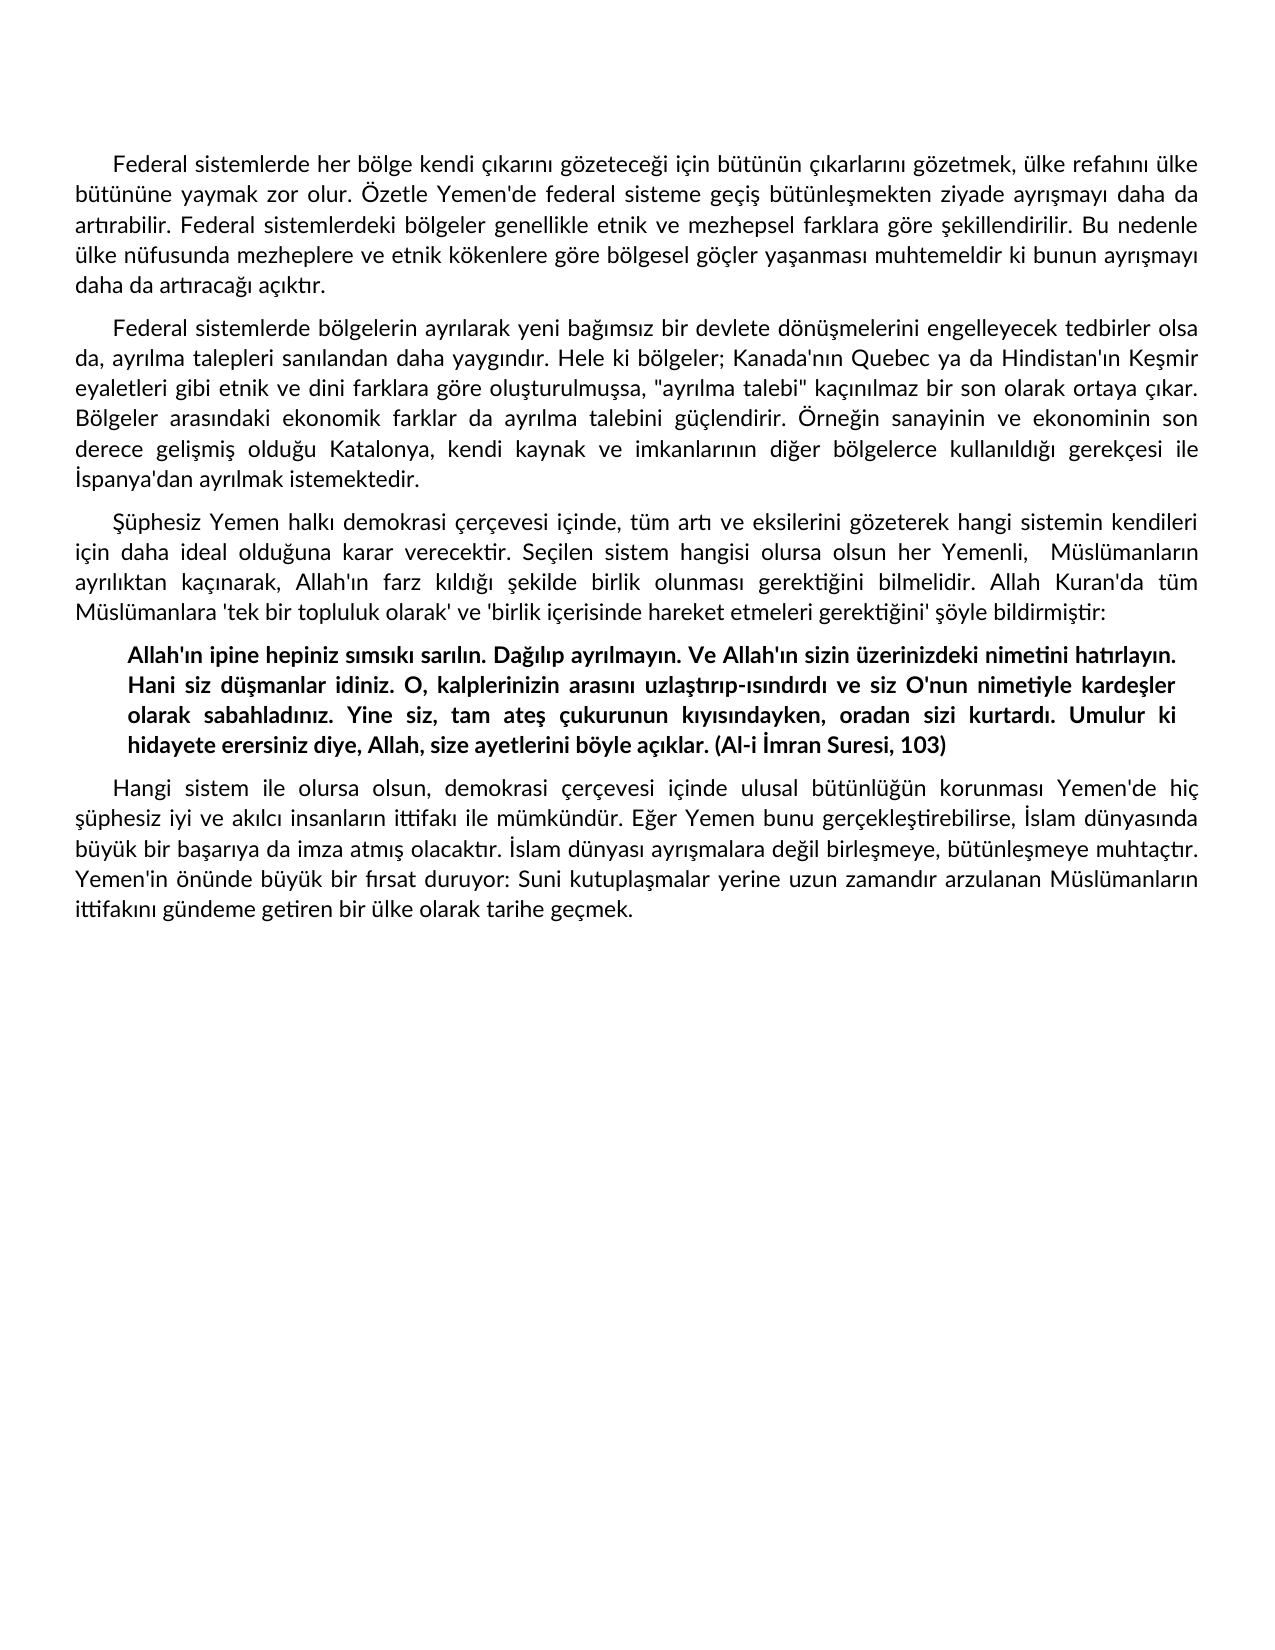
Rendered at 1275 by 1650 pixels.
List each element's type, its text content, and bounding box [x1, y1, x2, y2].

text Federal sistemlerde bölgelerin ayrılarak yeni bağımsız bir devlete dönüşmelerini engelleyecek tedbirler olsa da, ayrılma talepleri sanılandan daha yaygındır. Hele ki bölgeler; Kanada'nın Quebec ya da Hindistan'ın Keşmir eyaletleri gibi etnik ve dini farklara göre oluşturulmuşsa, "ayrılma talebi" kaçınılmaz bir son olarak ortaya çıkar. Bölgeler arasındaki ekonomik farklar da ayrılma talebini güçlendirir. Örneğin sanayinin ve ekonominin son derece gelişmiş olduğu Katalonya, kendi kaynak ve imkanlarının diğer bölgelerce kullanıldığı gerekçesi ile İspanya'dan ayrılmak istemektedir. [75, 313, 1200, 492]
text Hangi sistem ile olursa olsun, demokrasi çerçevesi içinde ulusal bütünlüğün korunması Yemen'de hiç şüphesiz iyi ve akılcı insanların ittifakı ile mümkündür. Eğer Yemen bunu gerçekleştirebilirse, İslam dünyasında büyük bir başarıya da imza atmış olacaktır. İslam dünyası ayrışmalara değil birleşmeye, bütünleşmeye muhtaçtır. Yemen'in önünde büyük bir fırsat duruyor: Suni kutuplaşmalar yerine uzun zamandır arzulanan Müslümanların ittifakını gündeme getiren bir ülke olarak tarihe geçmek. [75, 774, 1200, 922]
text Allah'ın ipine hepiniz sımsıkı sarılın. Dağılıp ayrılmayın. Ve Allah'ın sizin üzerinizdeki nimetini hatırlayın. Hani siz düşmanlar idiniz. O, kalplerinizin arasını uzlaştırıp-ısındırdı ve siz O'nun nimetiyle kardeşler olarak sabahladınız. Yine siz, tam ateş çukurunun kıyısındayken, oradan sizi kurtardı. Umulur ki hidayete erersiniz diye, Allah, size ayetlerini böyle açıklar. (Al-i İmran Suresi, 103) [127, 641, 1177, 759]
text Şüphesiz Yemen halkı demokrasi çerçevesi içinde, tüm artı ve eksilerini gözeterek hangi sistemin kendileri için daha ideal olduğuna karar verecektir. Seçilen sistem hangisi olursa olsun her Yemenli, Müslümanların ayrılıktan kaçınarak, Allah'ın farz kıldığı şekilde birlik olunması gerektiğini bilmelidir. Allah Kuran'da tüm Müslümanlara 'tek bir topluluk olarak' ve 'birlik içerisinde hareket etmeleri gerektiğini' şöyle bildirmiştir: [75, 507, 1200, 625]
text Federal sistemlerde her bölge kendi çıkarını gözeteceği için bütünün çıkarlarını gözetmek, ülke refahını ülke bütününe yaymak zor olur. Özetle Yemen'de federal sisteme geçiş bütünleşmekten ziyade ayrışmayı daha da artırabilir. Federal sistemlerdeki bölgeler genellikle etnik ve mezhepsel farklara göre şekillendirilir. Bu nedenle ülke nüfusunda mezheplere ve etnik kökenlere göre bölgesel göçler yaşanması muhtemeldir ki bunun ayrışmayı daha da artıracağı açıktır. [75, 150, 1200, 298]
